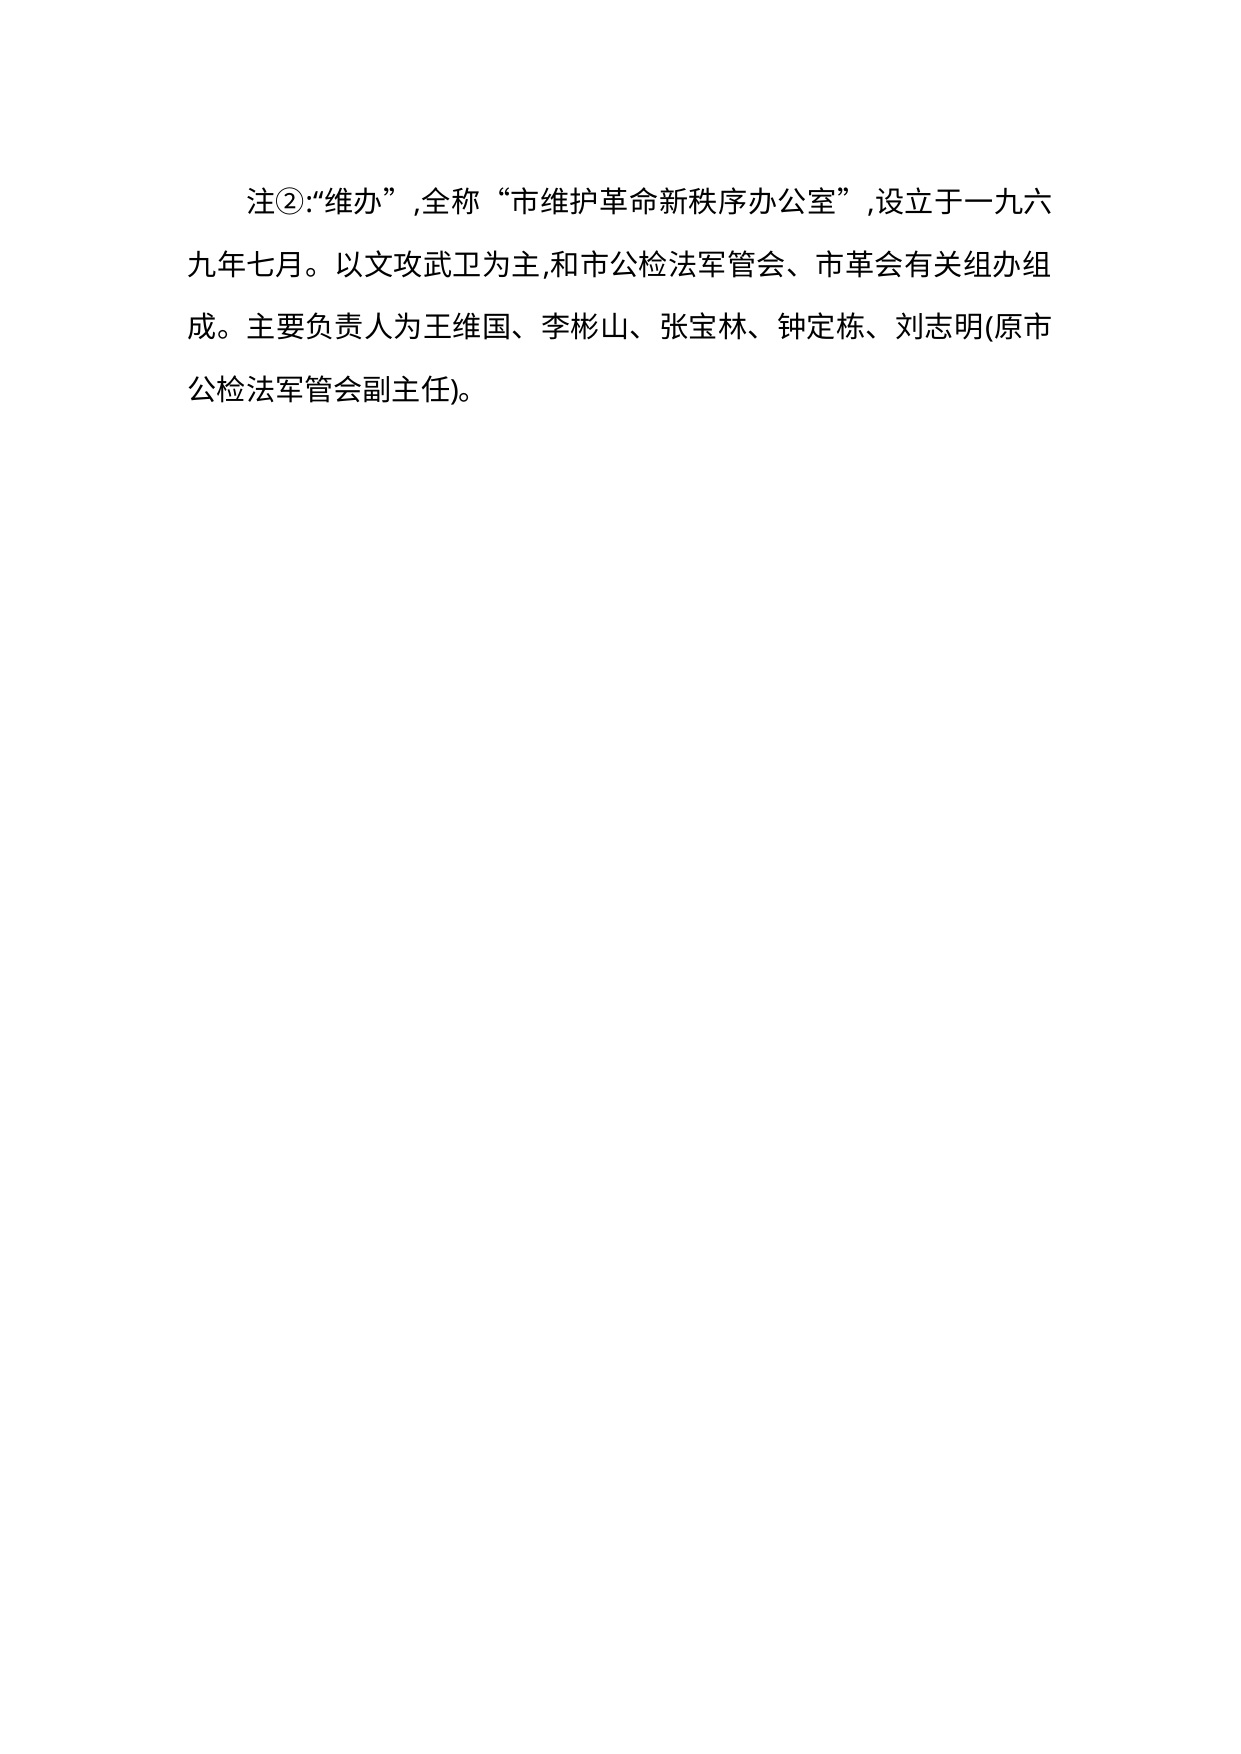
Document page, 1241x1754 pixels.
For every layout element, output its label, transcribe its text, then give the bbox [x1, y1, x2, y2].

text 注②:“维办”,全称“市维护革命新秩序办公室”,设立于一九六九年七月。以文攻武卫为主,和市公检法军管会、市革会有关组办组成。主要负责人为王维国、李彬山、张宝林、钟定栋、刘志明(原市公检法军管会副主任)。 [187, 158, 1053, 408]
